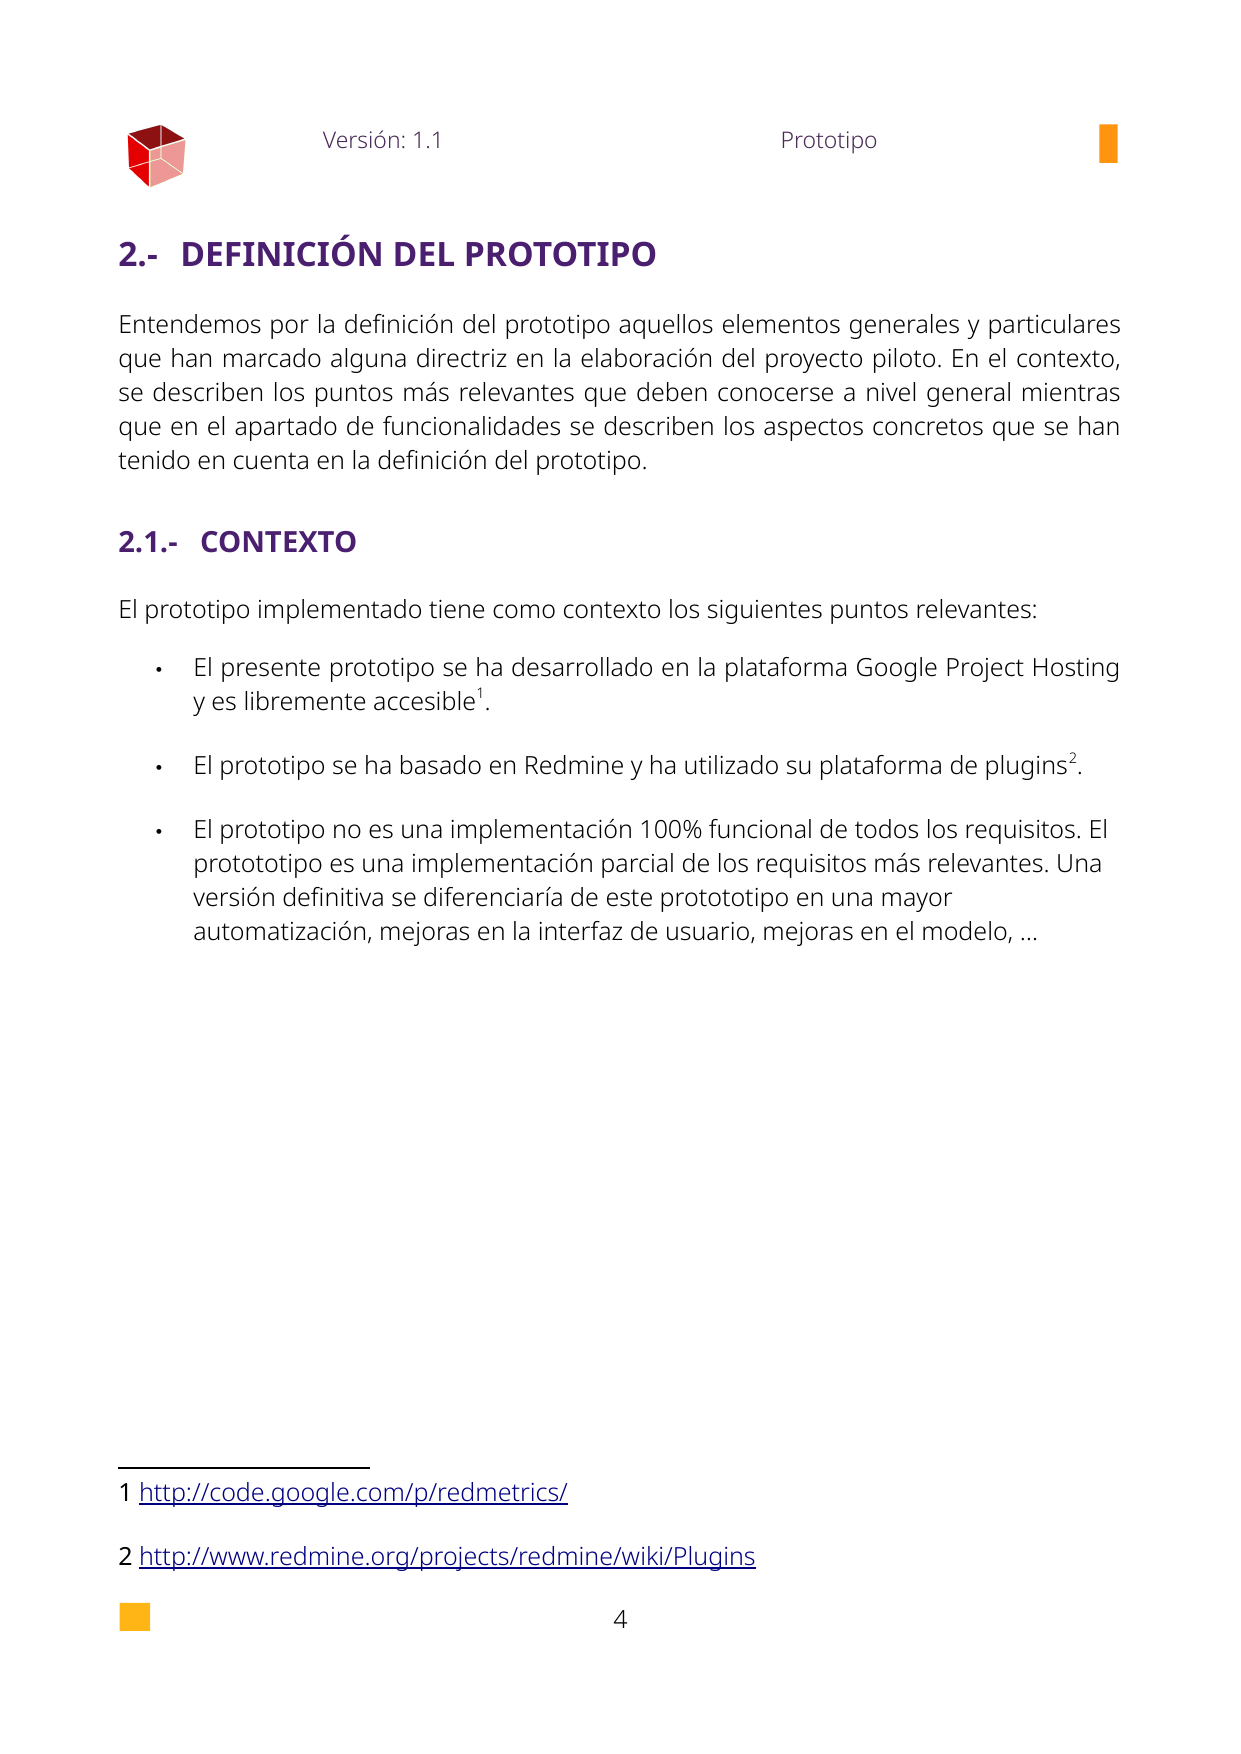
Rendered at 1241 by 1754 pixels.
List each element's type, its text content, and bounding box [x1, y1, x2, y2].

list El prototipo no es una implementación 100% funcional de todos los requisitos. El protototipo es una implementación parcial de los requisitos más relevantes. Una versión definitiva se diferenciaría de este protototipo en una mayor automatización, mejoras en la interfaz de usuario, mejoras en el modelo, … [156, 811, 1122, 948]
list El presente prototipo se ha desarrollado en la plataforma Google Project Hosting y es libremente accesible. [156, 649, 1122, 717]
list http://code.google.com/p/redmetrics/ [118, 1474, 1122, 1508]
picture [123, 123, 189, 189]
list http://www.redmine.org/projects/redmine/wiki/Plugins [118, 1538, 1122, 1572]
list El prototipo se ha basado en Redmine y ha utilizado su plataforma de plugins. [156, 747, 1122, 781]
subtitle Contexto [118, 522, 1122, 561]
text Entendemos por la definición del prototipo aquellos elementos generales y particulares que han marcado alguna directriz en la elaboración del proyecto piloto. En el contexto, se describen los puntos más relevantes que deben conocerse a nivel general mientras que en el apartado de funcionalidades se describen los aspectos concretos que se han tenido en cuenta en la definición del prototipo. [118, 306, 1122, 477]
text El prototipo implementado tiene como contexto los siguientes puntos relevantes: [118, 591, 1122, 626]
subtitle Definición del prototipo [118, 231, 1122, 276]
